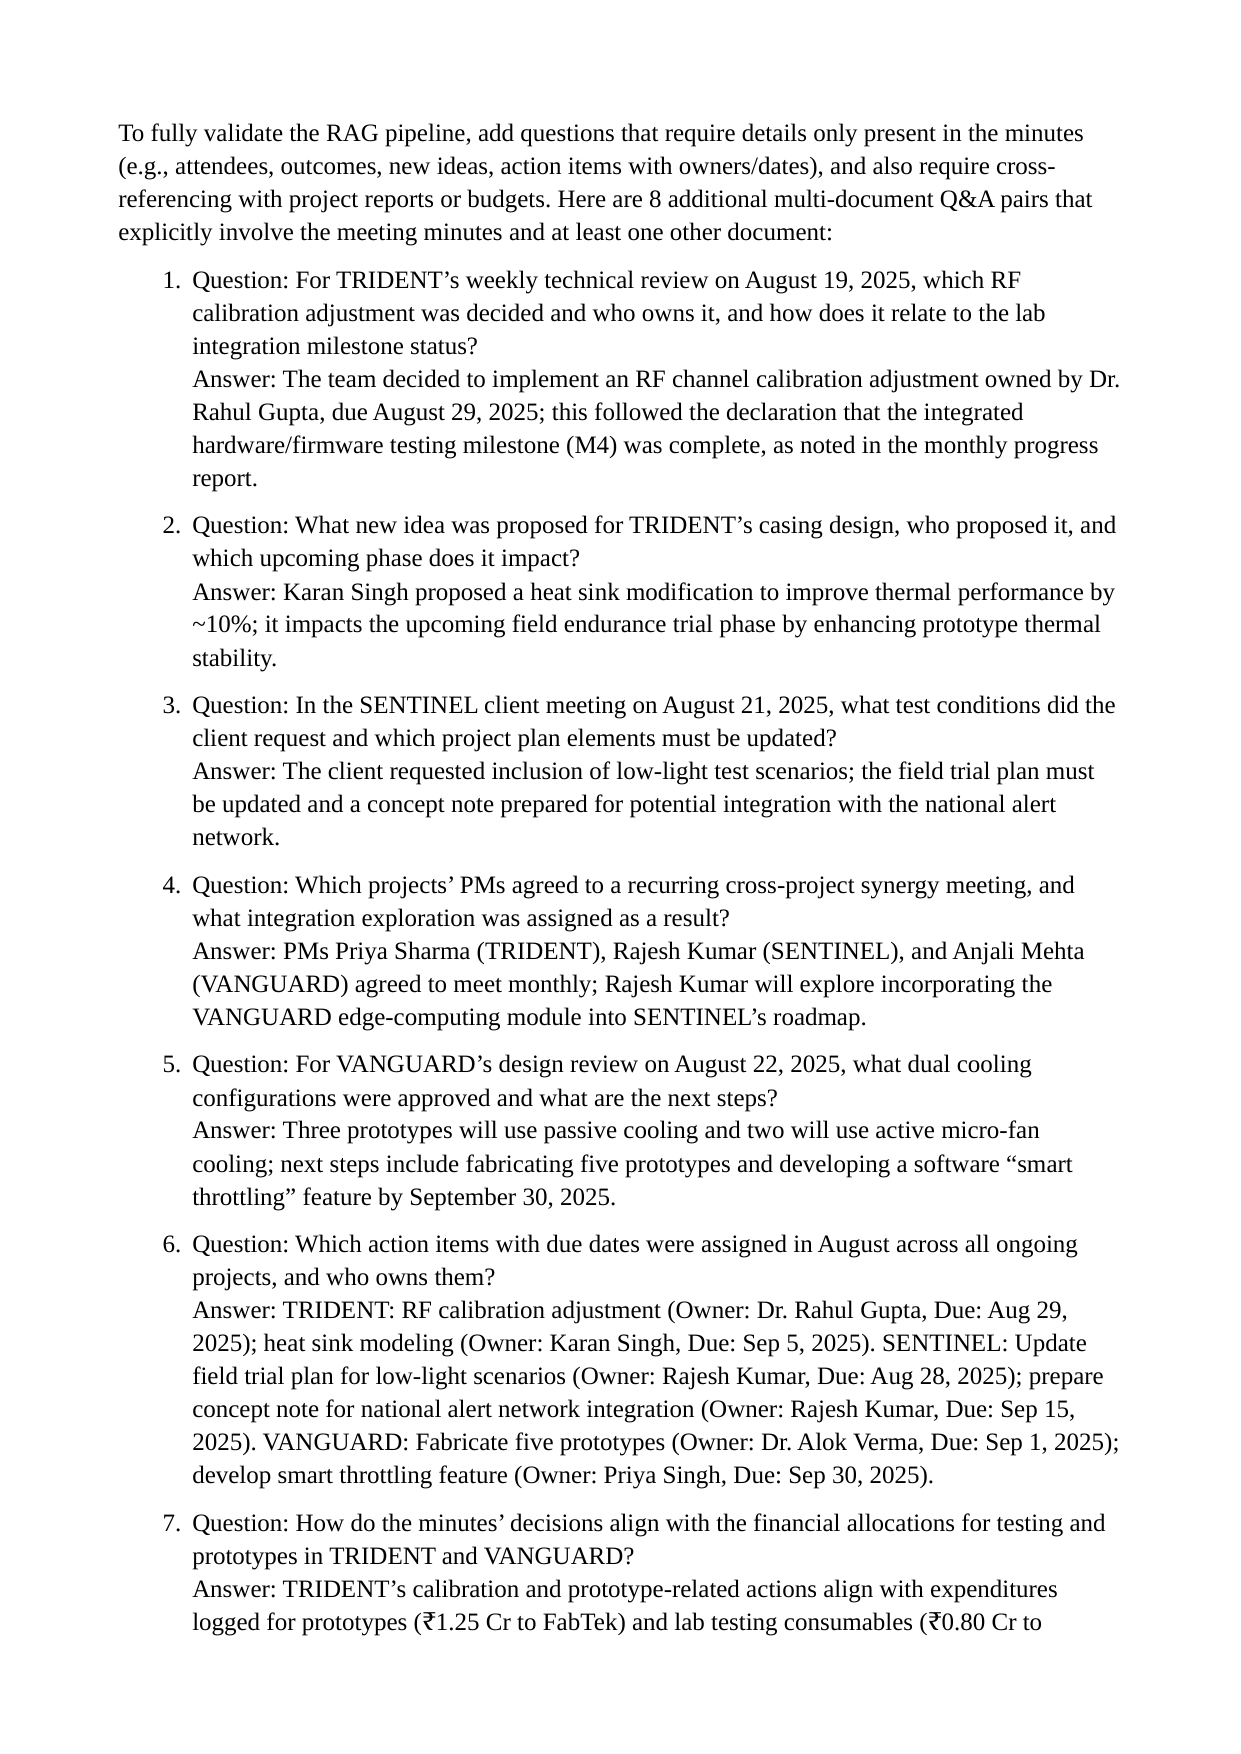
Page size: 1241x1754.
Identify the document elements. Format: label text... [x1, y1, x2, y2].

list Question: In the SENTINEL client meeting on August 21, 2025, what test conditions did the client request and which project plan elements must be updated? Answer: The client requested inclusion of low-light test scenarios; the field trial plan must be updated and a concept note prepared for potential integration with the national alert network. [162, 690, 1122, 851]
list Question: For VANGUARD’s design review on August 22, 2025, what dual cooling configurations were approved and what are the next steps? Answer: Three prototypes will use passive cooling and two will use active micro-fan cooling; next steps include fabricating five prototypes and developing a software “smart throttling” feature by September 30, 2025. [162, 1049, 1122, 1210]
list Question: Which projects’ PMs agreed to a recurring cross-project synergy meeting, and what integration exploration was assigned as a result? Answer: PMs Priya Sharma (TRIDENT), Rajesh Kumar (SENTINEL), and Anjali Mehta (VANGUARD) agreed to meet monthly; Rajesh Kumar will explore incorporating the VANGUARD edge-computing module into SENTINEL’s roadmap. [162, 870, 1122, 1031]
list Question: Which action items with due dates were assigned in August across all ongoing projects, and who owns them? Answer: TRIDENT: RF calibration adjustment (Owner: Dr. Rahul Gupta, Due: Aug 29, 2025); heat sink modeling (Owner: Karan Singh, Due: Sep 5, 2025). SENTINEL: Update field trial plan for low-light scenarios (Owner: Rajesh Kumar, Due: Aug 28, 2025); prepare concept note for national alert network integration (Owner: Rajesh Kumar, Due: Sep 15, 2025). VANGUARD: Fabricate five prototypes (Owner: Dr. Alok Verma, Due: Sep 1, 2025); develop smart throttling feature (Owner: Priya Singh, Due: Sep 30, 2025). [162, 1229, 1122, 1489]
text To fully validate the RAG pipeline, add questions that require details only present in the minutes (e.g., attendees, outcomes, new ideas, action items with owners/dates), and also require cross-referencing with project reports or budgets. Here are 8 additional multi-document Q&A pairs that explicitly involve the meeting minutes and at least one other document: [118, 118, 1122, 246]
list Question: How do the minutes’ decisions align with the financial allocations for testing and prototypes in TRIDENT and VANGUARD? Answer: TRIDENT’s calibration and prototype-related actions align with expenditures logged for prototypes (₹1.25 Cr to FabTek) and lab testing consumables (₹0.80 Cr to [162, 1508, 1122, 1636]
list Question: What new idea was proposed for TRIDENT’s casing design, who proposed it, and which upcoming phase does it impact? Answer: Karan Singh proposed a heat sink modification to improve thermal performance by ~10%; it impacts the upcoming field endurance trial phase by enhancing prototype thermal stability. [162, 511, 1122, 671]
list Question: For TRIDENT’s weekly technical review on August 19, 2025, which RF calibration adjustment was decided and who owns it, and how does it relate to the lab integration milestone status? Answer: The team decided to implement an RF channel calibration adjustment owned by Dr. Rahul Gupta, due August 29, 2025; this followed the declaration that the integrated hardware/firmware testing milestone (M4) was complete, as noted in the monthly progress report. [162, 265, 1122, 492]
